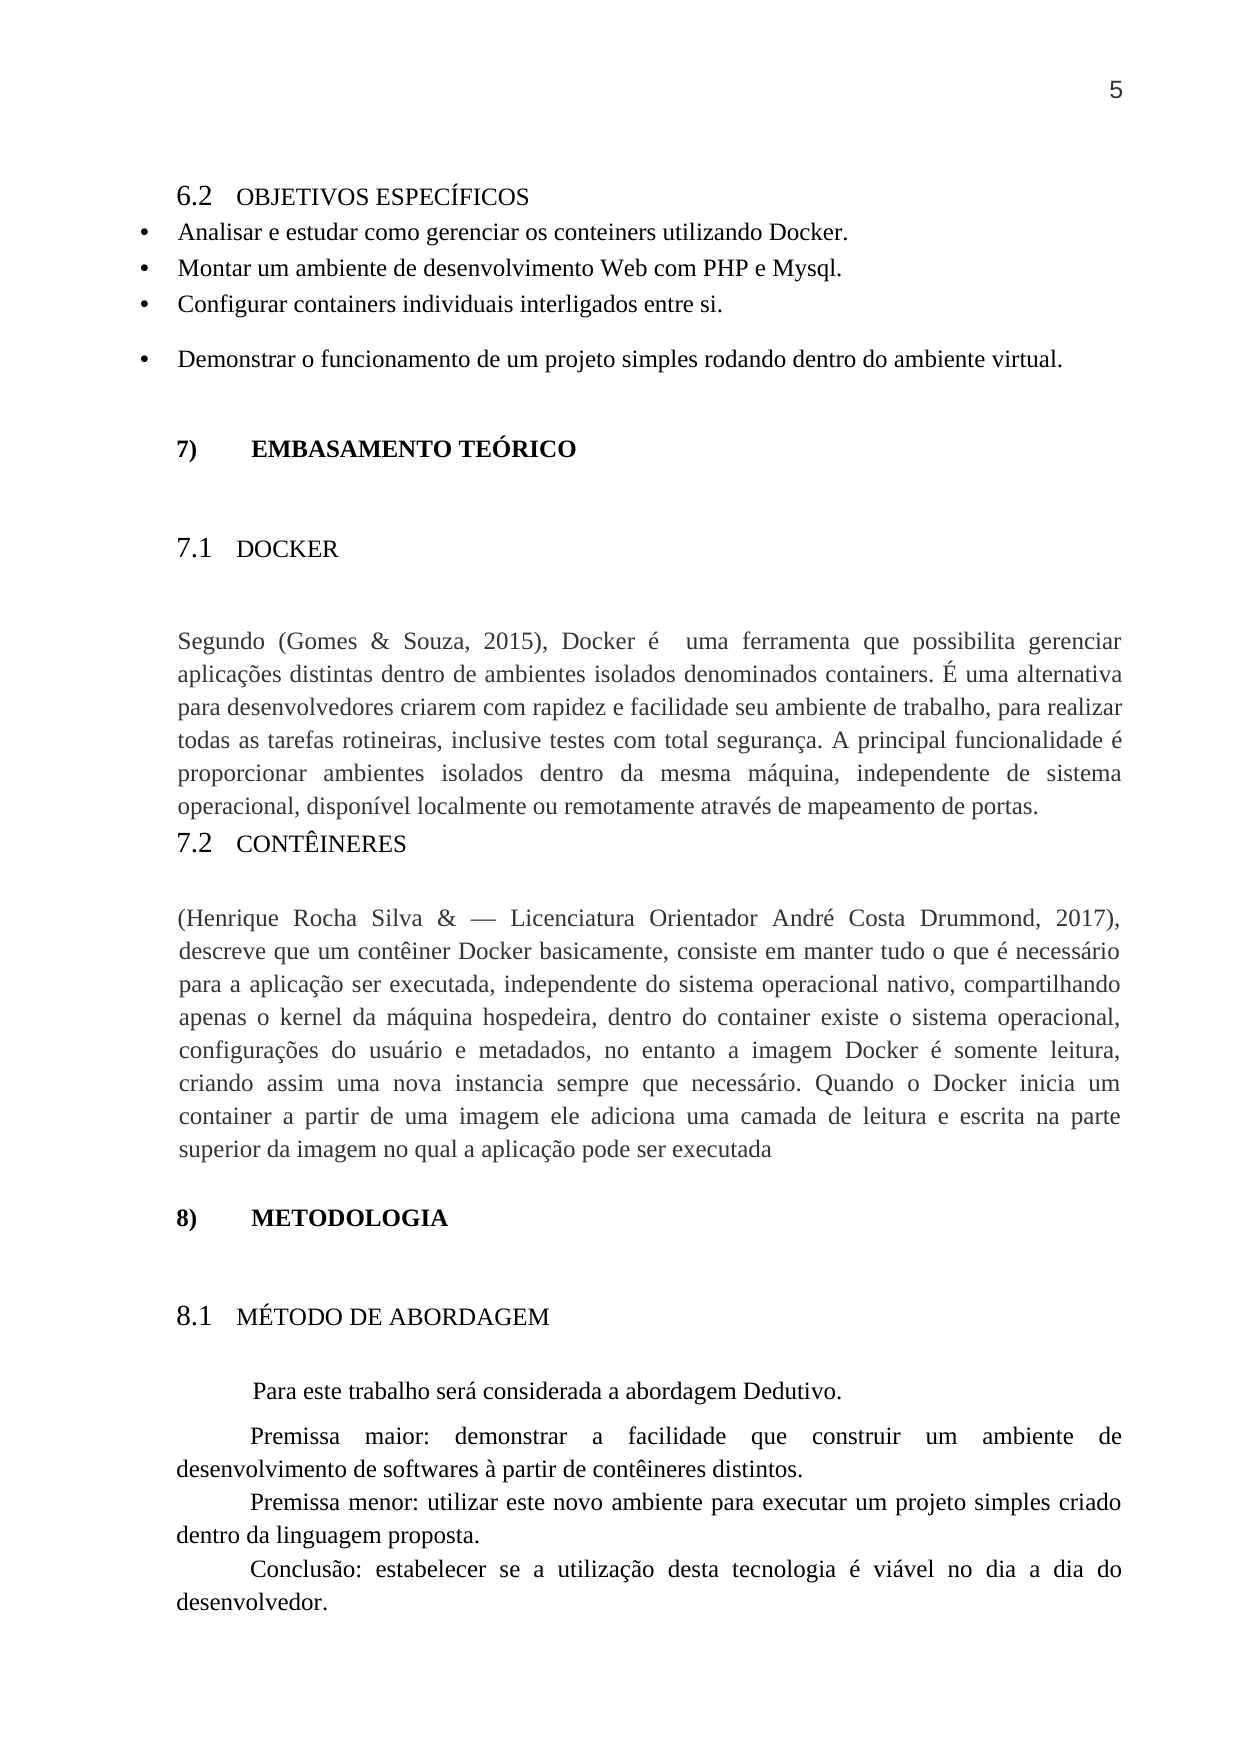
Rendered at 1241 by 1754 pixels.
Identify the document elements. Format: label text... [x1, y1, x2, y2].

subtitle DOCKER [176, 530, 1123, 563]
text Para este trabalho será considerada a abordagem Dedutivo. [252, 1376, 1123, 1404]
subtitle OBJETIVOS ESPECÍFICOS [176, 178, 1123, 212]
list Montar um ambiente de desenvolvimento Web com PHP e Mysql. [140, 253, 1123, 282]
list Demonstrar o funcionamento de um projeto simples rodando dentro do ambiente virtual. [140, 344, 1123, 373]
text Premissa menor: utilizar este novo ambiente para executar um projeto simples criado dentro da linguagem proposta. [176, 1487, 1123, 1549]
subtitle METODOLOGIA [176, 1203, 1085, 1231]
text Segundo (Gomes & Souza, 2015), Docker é uma ferramenta que possibilita gerenciar aplicações distintas dentro de ambientes isolados denominados containers. É uma alternativa para desenvolvedores criarem com rapidez e facilidade seu ambiente de trabalho, para realizar todas as tarefas rotineiras, inclusive testes com total segurança. A principal funcionalidade é proporcionar ambientes isolados dentro da mesma máquina, independente de sistema operacional, disponível localmente ou remotamente através de mapeamento de portas. [177, 626, 1123, 820]
subtitle EMBASAMENTO TEÓRICO [176, 434, 1085, 463]
list Configurar containers individuais interligados entre si. [140, 289, 1123, 318]
text (Henrique Rocha Silva & — Licenciatura Orientador André Costa Drummond, 2017), descreve que um contêiner Docker basicamente, consiste em manter tudo o que é necessário para a aplicação ser executada, independente do sistema operacional nativo, compartilhando apenas o kernel da máquina hospedeira, dentro do container existe o sistema operacional, configurações do usuário e metadados, no entanto a imagem Docker é somente leitura, criando assim uma nova instancia sempre que necessário. Quando o Docker inicia um container a partir de uma imagem ele adiciona uma camada de leitura e escrita na parte superior da imagem no qual a aplicação pode ser executada [177, 903, 1122, 1163]
text Conclusão: estabelecer se a utilização desta tecnologia é viável no dia a dia do desenvolvedor. [176, 1554, 1123, 1615]
subtitle MÉTODO DE ABORDAGEM [176, 1298, 1123, 1332]
subtitle CONTÊINERES [176, 825, 1123, 859]
list Analisar e estudar como gerenciar os conteiners utilizando Docker. [140, 217, 1123, 246]
text Premissa maior: demonstrar a facilidade que construir um ambiente de desenvolvimento de softwares à partir de contêineres distintos. [176, 1421, 1123, 1483]
